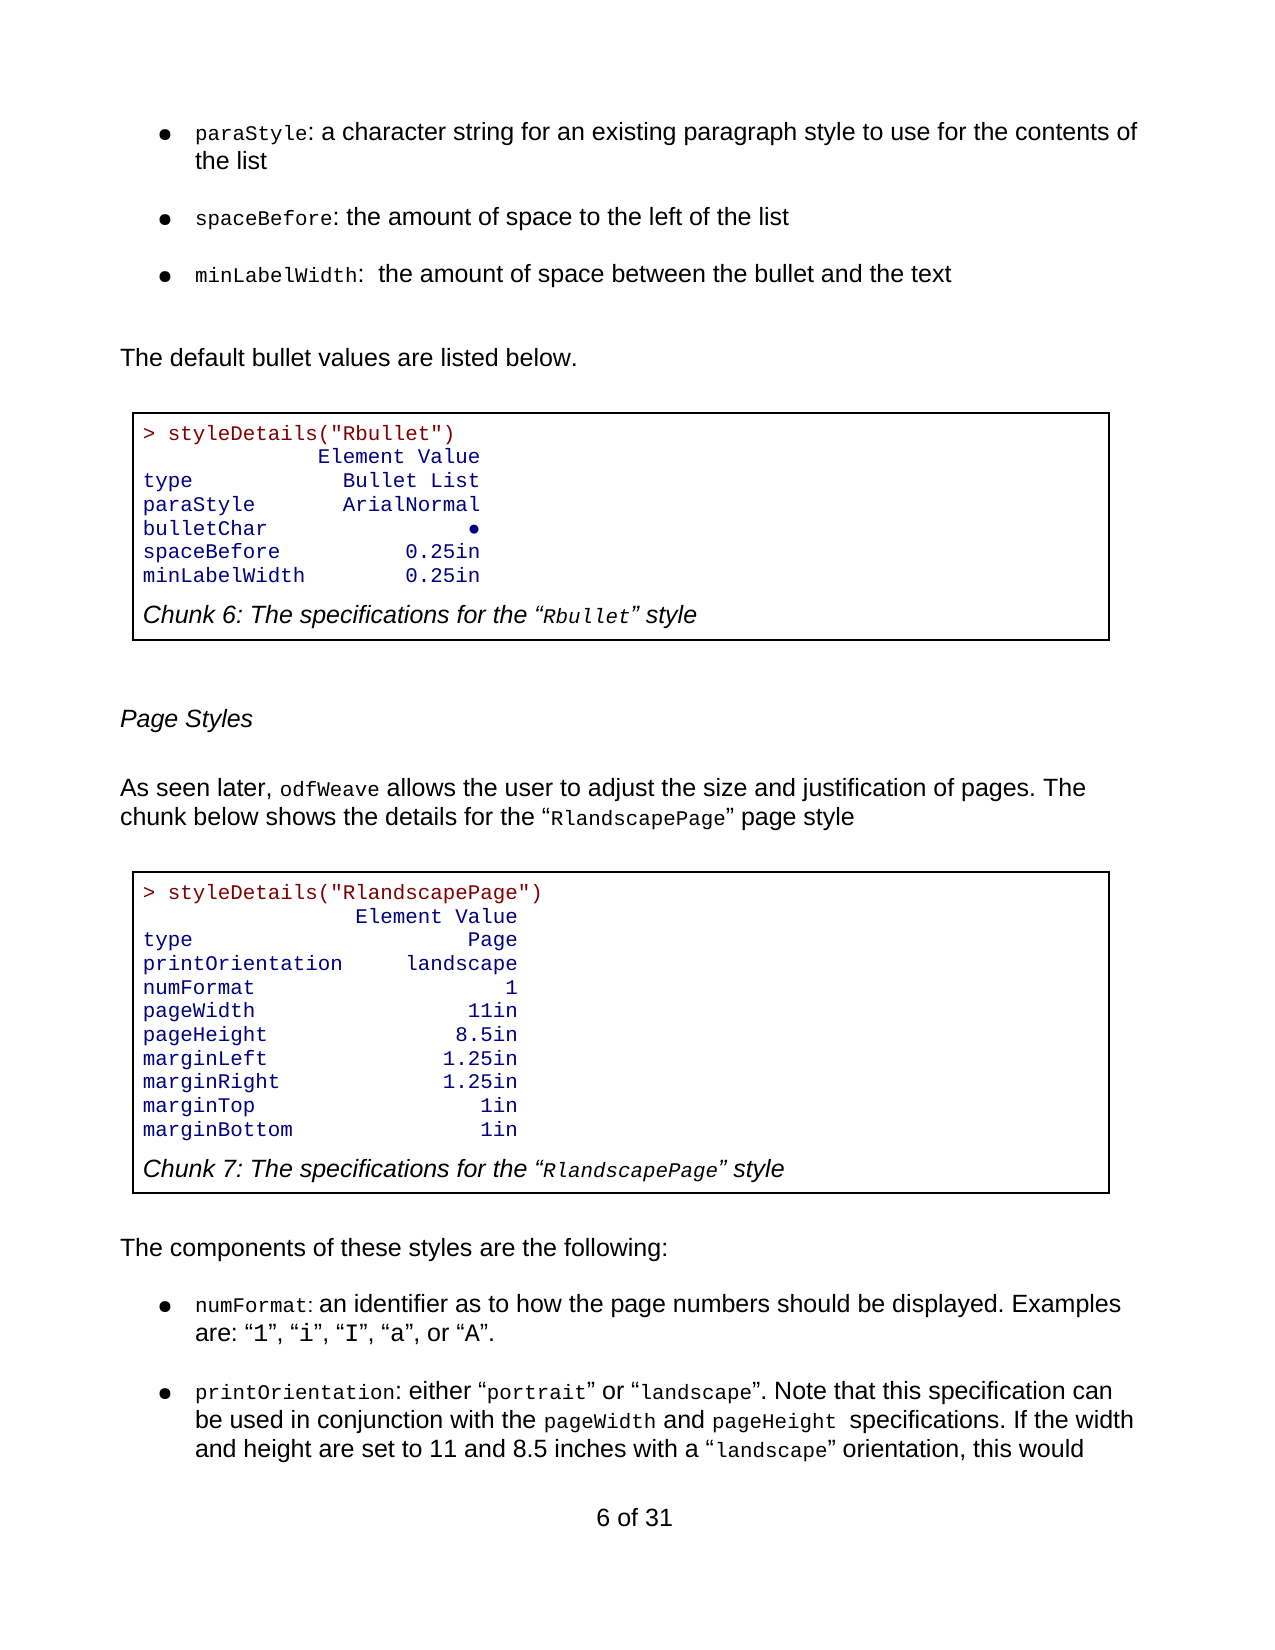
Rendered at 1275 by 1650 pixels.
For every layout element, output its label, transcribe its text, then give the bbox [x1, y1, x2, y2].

text marginBottom 1in [143, 1118, 1099, 1142]
text marginLeft 1.25in [143, 1048, 1099, 1071]
text The components of these styles are the following: [120, 1234, 1150, 1262]
text Chunk 6: The specifications for the “Rbullet” style [143, 601, 1099, 630]
text > styleDetails("Rbullet") [143, 423, 1099, 447]
text marginTop 1in [143, 1095, 1099, 1118]
list paraStyle: a character string for an existing paragraph style to use for the contents of the list [157, 118, 1148, 175]
text Element Value [143, 906, 1099, 929]
list numFormat: an identifier as to how the page numbers should be displayed. Examples are: “1”, “i”, “I”, “a”, or “A”. [157, 1290, 1148, 1349]
text paraStyle ArialNormal [143, 494, 1099, 517]
subtitle Page Styles [120, 705, 1150, 733]
text Element Value [143, 447, 1099, 470]
text pageWidth 11in [143, 1000, 1099, 1024]
text The default bullet values are listed below. [120, 344, 1148, 372]
list printOrientation: either “portrait” or “landscape”. Note that this specification can be used in conjunction with the pageWidth and pageHeight specifications. If the width and height are set to 11 and 8.5 inches with a “landscape” orientation, this would [157, 1377, 1148, 1463]
text pageHeight 8.5in [143, 1024, 1099, 1048]
list minLabelWidth: the amount of space between the bullet and the text [157, 259, 1148, 288]
text Chunk 7: The specifications for the “RlandscapePage” style [143, 1155, 1099, 1183]
text marginRight 1.25in [143, 1071, 1099, 1095]
text type Page [143, 929, 1099, 953]
text As seen later, odfWeave allows the user to adjust the size and justification of pages. The chunk below shows the details for the “RlandscapePage” page style [120, 774, 1148, 831]
text > styleDetails("RlandscapePage") [143, 882, 1099, 906]
text type Bullet List [143, 470, 1099, 494]
text numFormat 1 [143, 977, 1099, 1000]
list spaceBefore: the amount of space to the left of the list [157, 203, 1148, 232]
text minLabelWidth 0.25in [143, 565, 1099, 588]
text spaceBefore 0.25in [143, 541, 1099, 565]
text bulletChar ● [143, 517, 1099, 541]
text printOrientation landscape [143, 953, 1099, 977]
